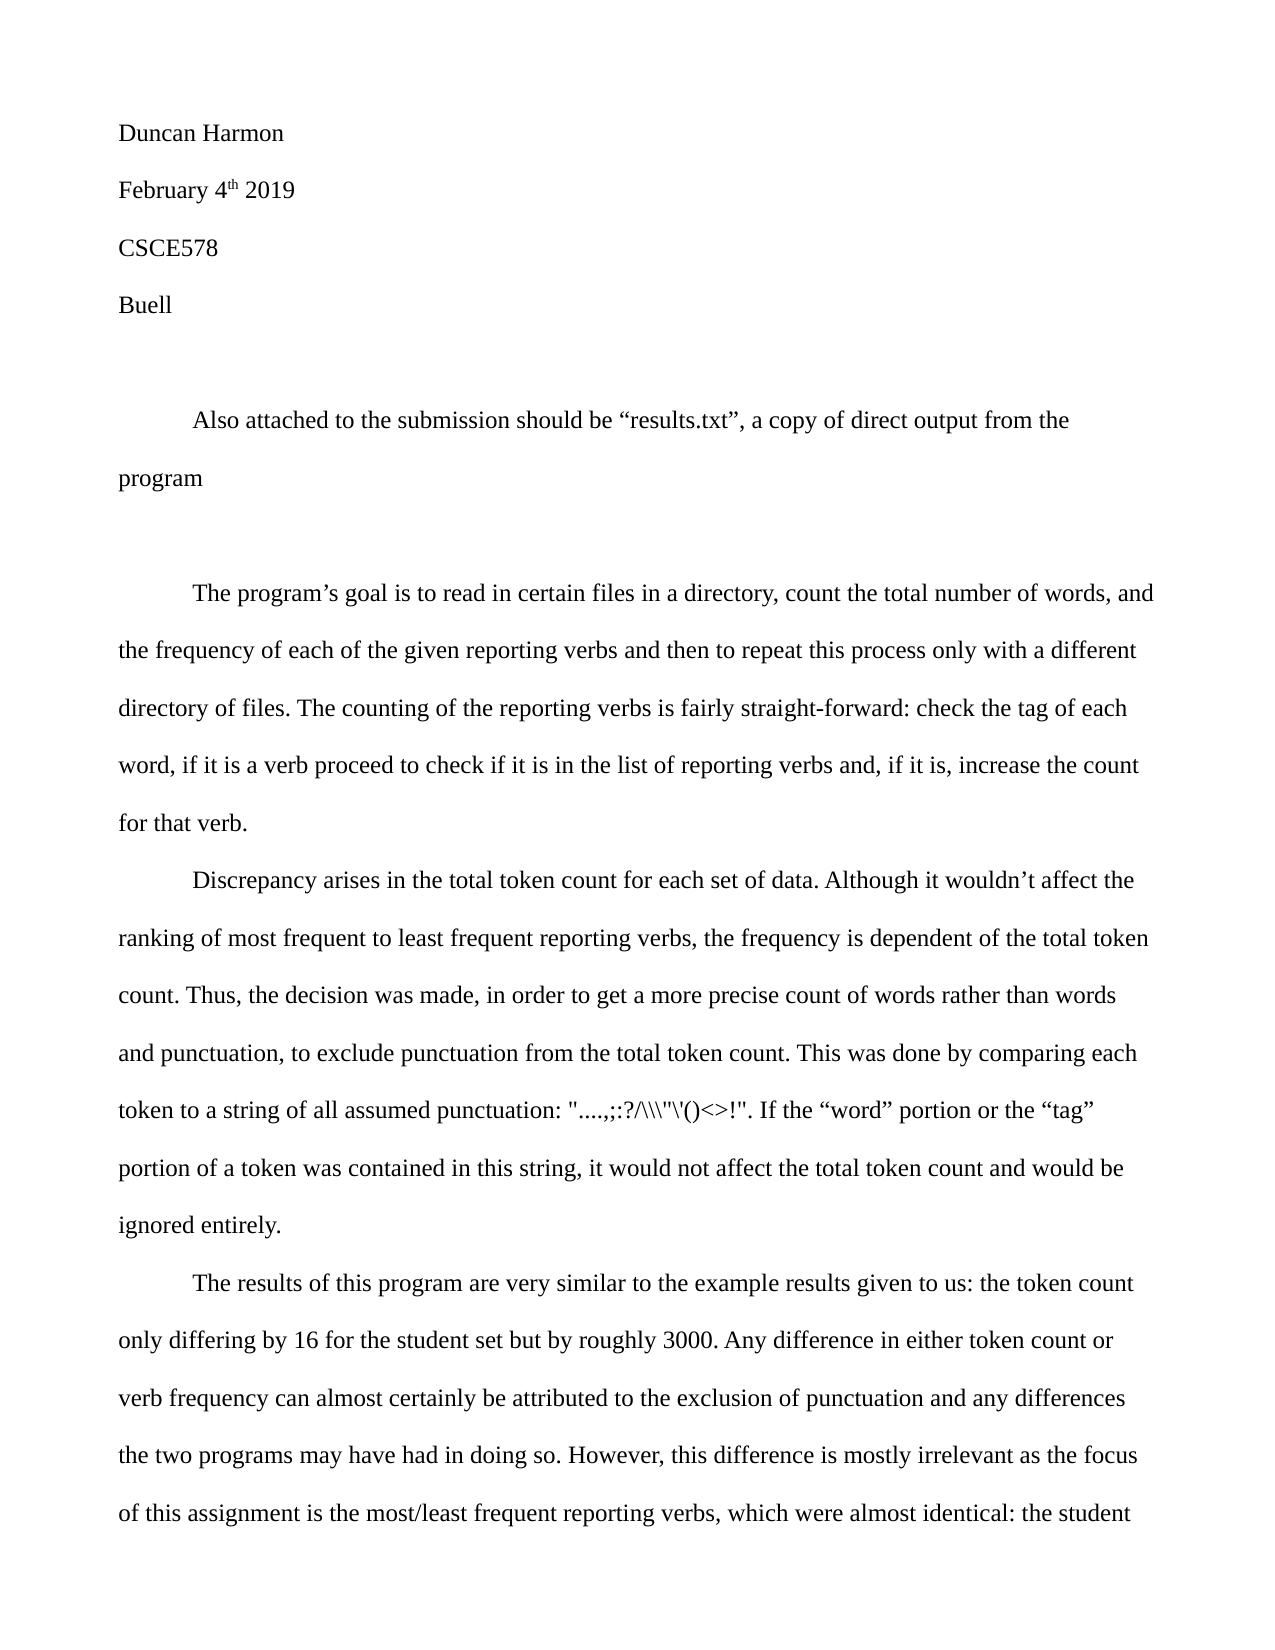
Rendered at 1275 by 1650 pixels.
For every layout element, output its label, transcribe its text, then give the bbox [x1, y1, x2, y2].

text The program’s goal is to read in certain files in a directory, count the total number of words, and the frequency of each of the given reporting verbs and then to repeat this process only with a different directory of files. The counting of the reporting verbs is fairly straight-forward: check the tag of each word, if it is a verb proceed to check if it is in the list of reporting verbs and, if it is, increase the count for that verb. [118, 578, 1157, 837]
text Also attached to the submission should be “results.txt”, a copy of direct output from the program [118, 406, 1157, 492]
text CSCE578 [118, 233, 1157, 262]
text Duncan Harmon [118, 118, 1157, 147]
text Discrepancy arises in the total token count for each set of data. Although it wouldn’t affect the ranking of most frequent to least frequent reporting verbs, the frequency is dependent of the total token count. Thus, the decision was made, in order to get a more precise count of words rather than words and punctuation, to exclude punctuation from the total token count. This was done by comparing each token to a string of all assumed punctuation: "....,;:?/\\\"\'()<>!". If the “word” portion or the “tag” portion of a token was contained in this string, it would not affect the total token count and would be ignored entirely. [118, 866, 1157, 1239]
text Buell [118, 291, 1157, 319]
text February 4th 2019 [118, 176, 1157, 204]
text The results of this program are very similar to the example results given to us: the token count only differing by 16 for the student set but by roughly 3000. Any difference in either token count or verb frequency can almost certainly be attributed to the exclusion of punctuation and any differences the two programs may have had in doing so. However, this difference is mostly irrelevant as the focus of this assignment is the most/least frequent reporting verbs, which were almost identical: the student [118, 1268, 1157, 1527]
